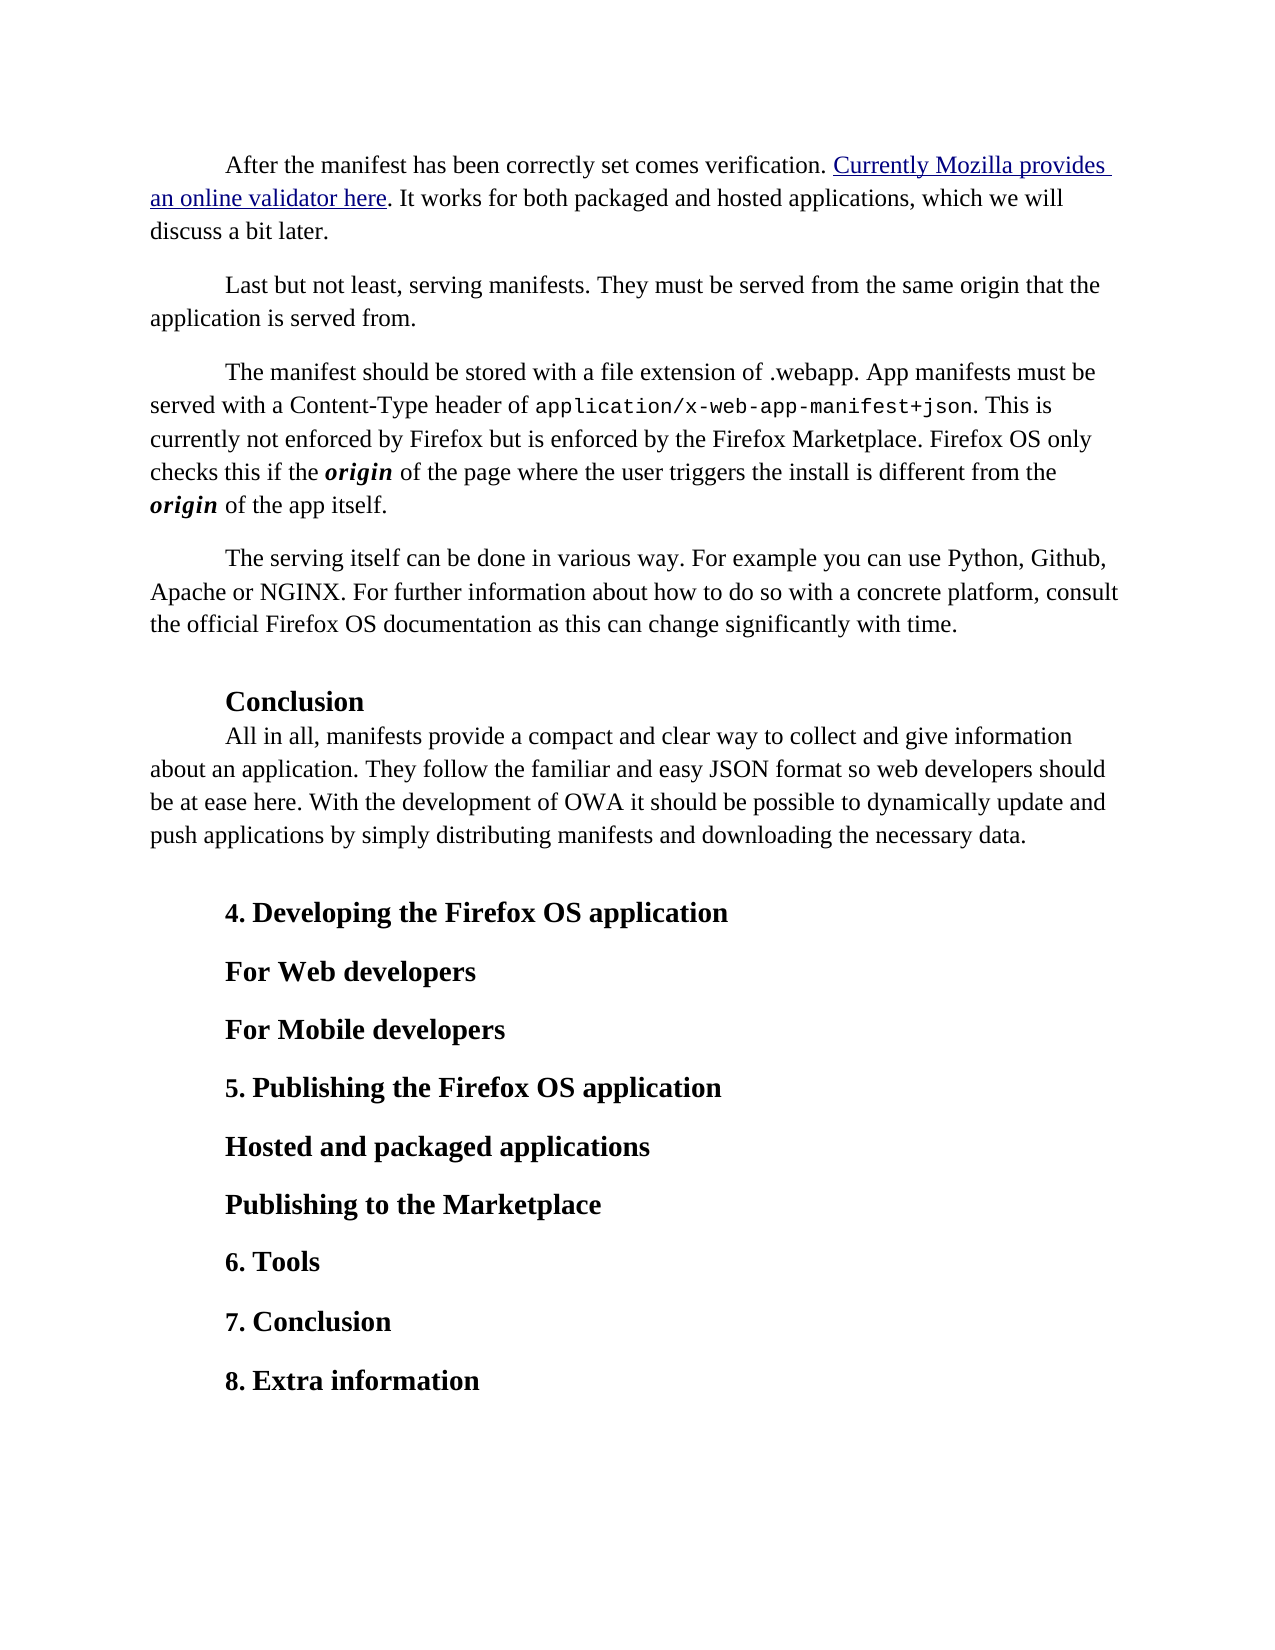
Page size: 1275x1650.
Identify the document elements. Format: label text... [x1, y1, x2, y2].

subtitle Hosted and packaged applications [225, 1129, 1125, 1163]
text All in all, manifests provide a compact and clear way to collect and give information about an application. They follow the familiar and easy JSON format so web developers should be at ease here. With the development of OWA it should be possible to dynamically update and push applications by simply distributing manifests and downloading the necessary data. [150, 721, 1125, 849]
text The manifest should be stored with a file extension of .webapp. App manifests must be served with a Content-Type header of application/x-web-app-manifest+json. This is currently not enforced by Firefox but is enforced by the Firefox Marketplace. Firefox OS only checks this if the origin of the page where the user triggers the install is different from the origin of the app itself. [150, 357, 1125, 518]
subtitle Tools [225, 1244, 1125, 1278]
subtitle For Web developers [225, 954, 1125, 988]
subtitle Extra information [225, 1363, 1125, 1397]
subtitle Conclusion [225, 684, 1125, 718]
subtitle Publishing to the Marketplace [225, 1187, 1125, 1220]
text Last but not least, serving manifests. They must be served from the same origin that the application is served from. [150, 270, 1125, 332]
subtitle Publishing the Firefox OS application [225, 1070, 1125, 1103]
text After the manifest has been correctly set comes verification. Currently Mozilla provides an online validator here. It works for both packaged and hosted applications, which we will discuss a bit later. [150, 150, 1125, 245]
text The serving itself can be done in various way. For example you can use Python, Github, Apache or NGINX. For further information about how to do so with a concrete platform, consult the official Firefox OS documentation as this can change significantly with time. [150, 543, 1125, 638]
subtitle Conclusion [225, 1304, 1125, 1337]
subtitle For Mobile developers [225, 1012, 1125, 1046]
subtitle Developing the Firefox OS application [225, 895, 1125, 928]
